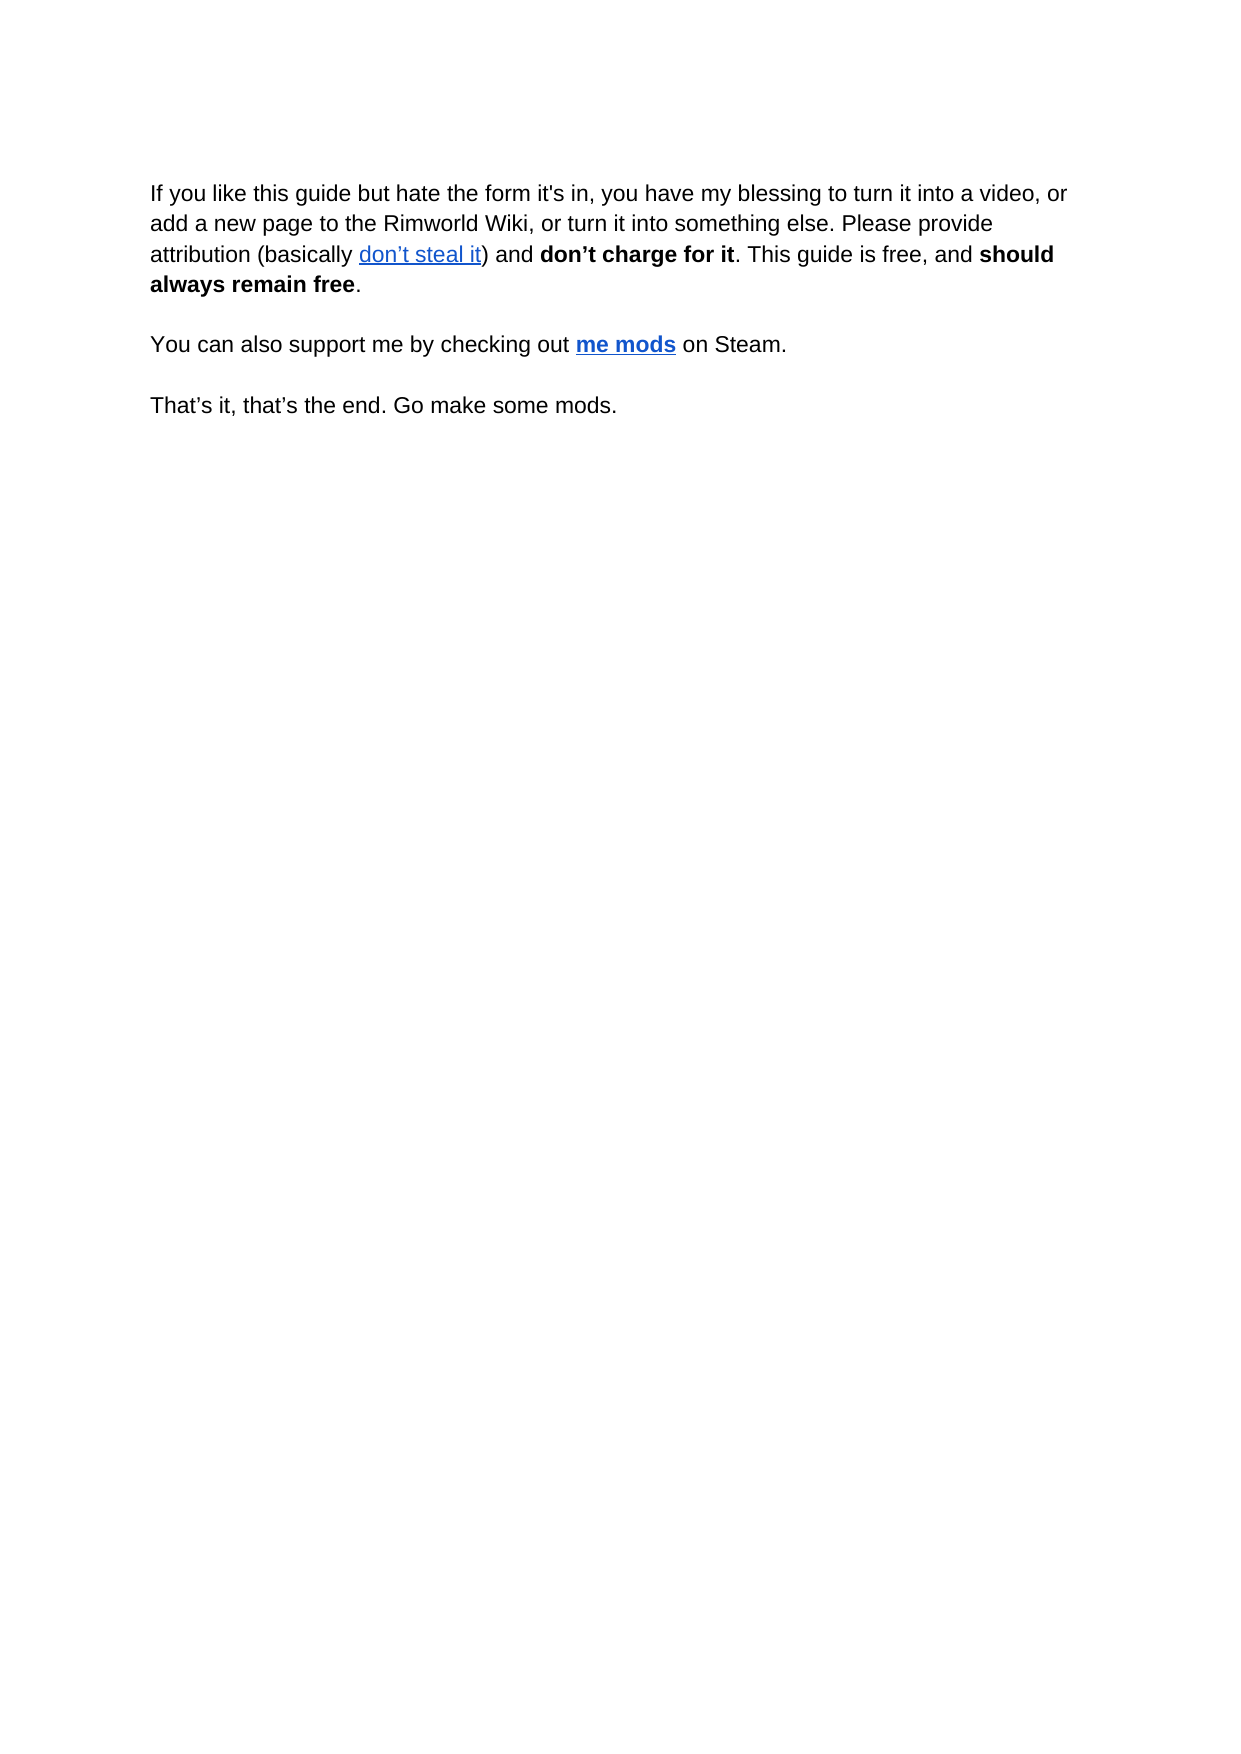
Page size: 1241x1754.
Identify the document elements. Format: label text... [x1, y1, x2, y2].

text That’s it, that’s the end. Go make some mods. [150, 392, 1090, 418]
text If you like this guide but hate the form it's in, you have my blessing to turn it into a video, or add a new page to the Rimworld Wiki, or turn it into something else. Please provide attribution (basically don’t steal it) and don’t charge for it. This guide is free, and should always remain free. [150, 180, 1090, 297]
text You can also support me by checking out me mods on Steam. [150, 331, 1090, 358]
